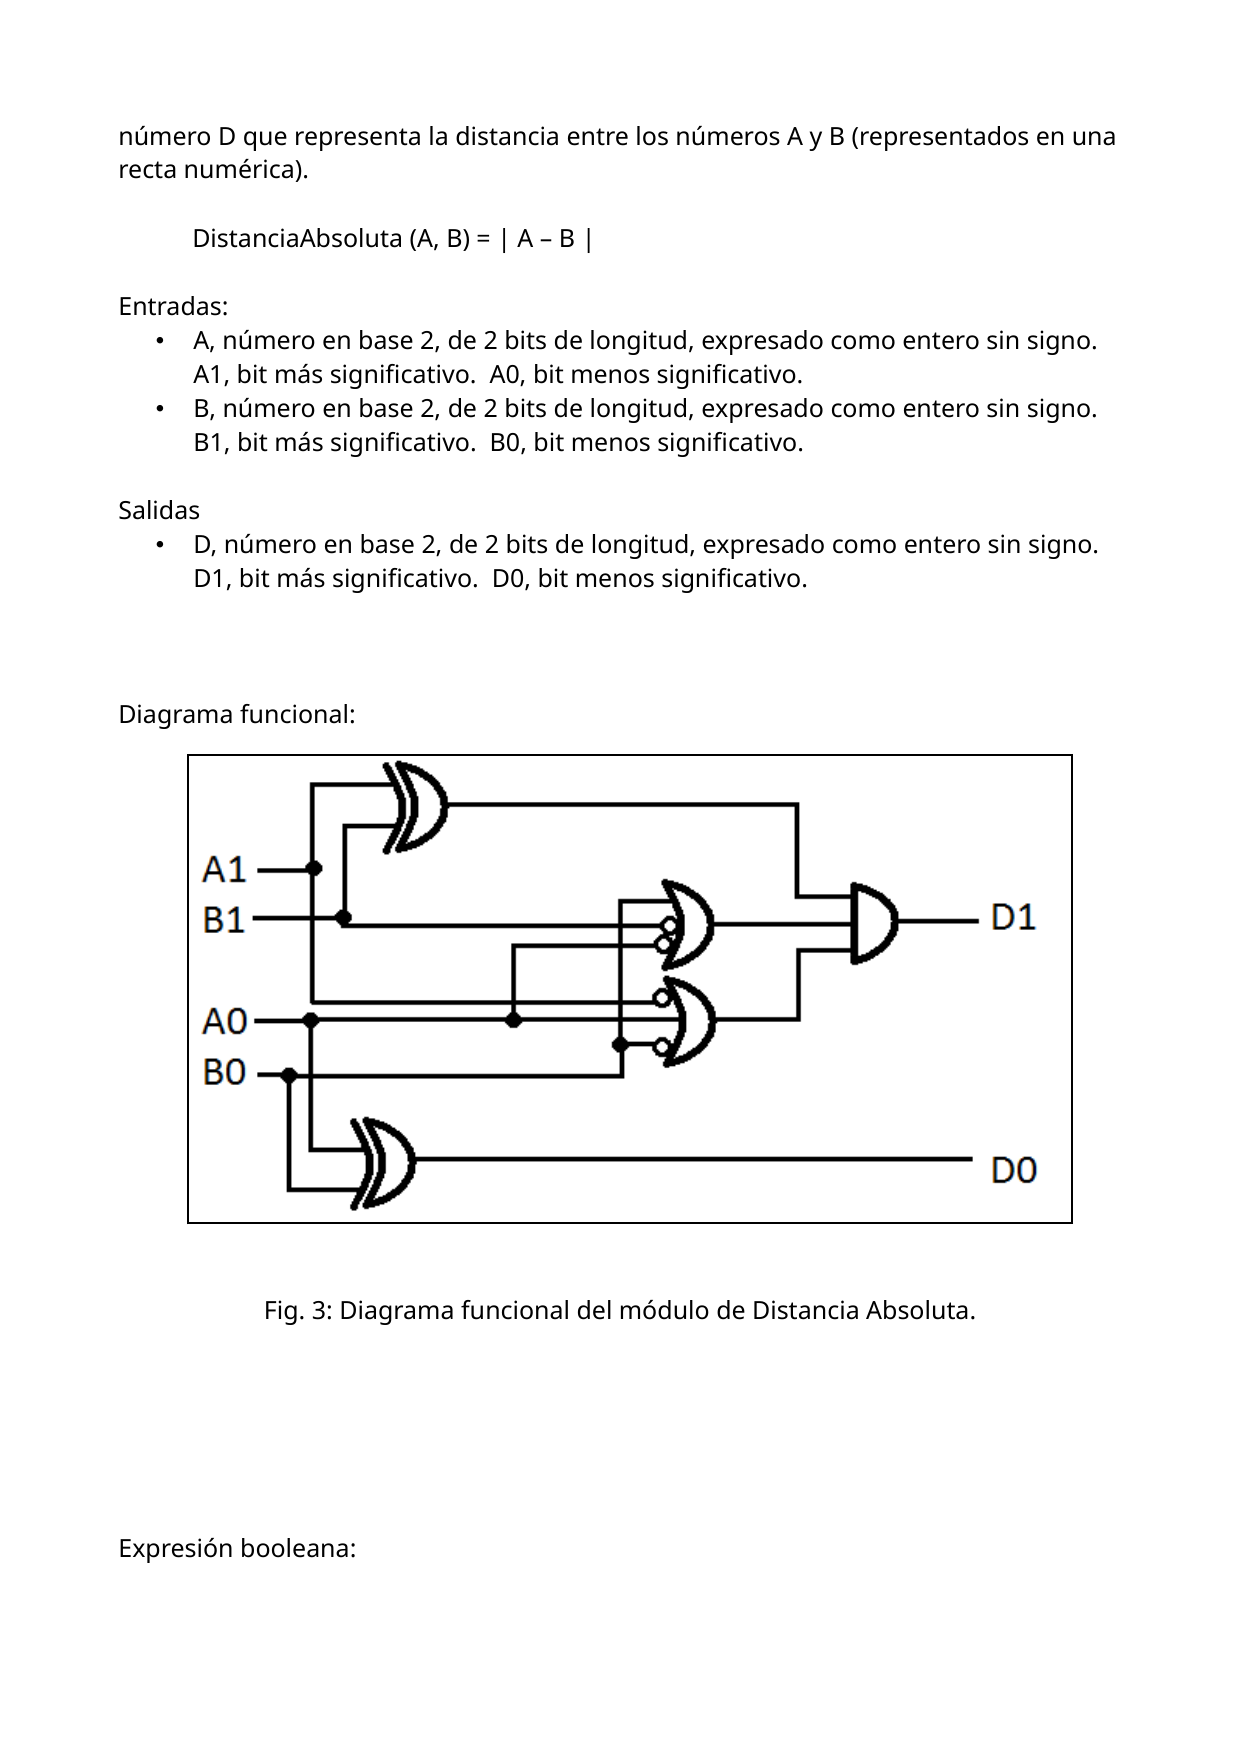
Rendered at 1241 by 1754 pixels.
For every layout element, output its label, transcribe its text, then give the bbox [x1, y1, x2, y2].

text Entradas: [118, 288, 1122, 322]
picture [192, 758, 1068, 1220]
text Expresión booleana: [118, 1531, 1122, 1565]
text Diagrama funcional: [118, 697, 1122, 731]
text Fig. 3: Diagrama funcional del módulo de Distancia Absoluta. [118, 1292, 1122, 1327]
list D, número en base 2, de 2 bits de longitud, expresado como entero sin signo. D1, bit más significativo. D0, bit menos significativo. [156, 527, 1122, 595]
list B, número en base 2, de 2 bits de longitud, expresado como entero sin signo. B1, bit más significativo. B0, bit menos significativo. [156, 391, 1122, 459]
list A, número en base 2, de 2 bits de longitud, expresado como entero sin signo. A1, bit más significativo. A0, bit menos significativo. [156, 322, 1122, 391]
text DistanciaAbsoluta (A, B) = | A – B | [118, 220, 1122, 254]
text Salidas [118, 493, 1122, 527]
text número D que representa la distancia entre los números A y B (representados en una recta numérica). [118, 118, 1122, 186]
